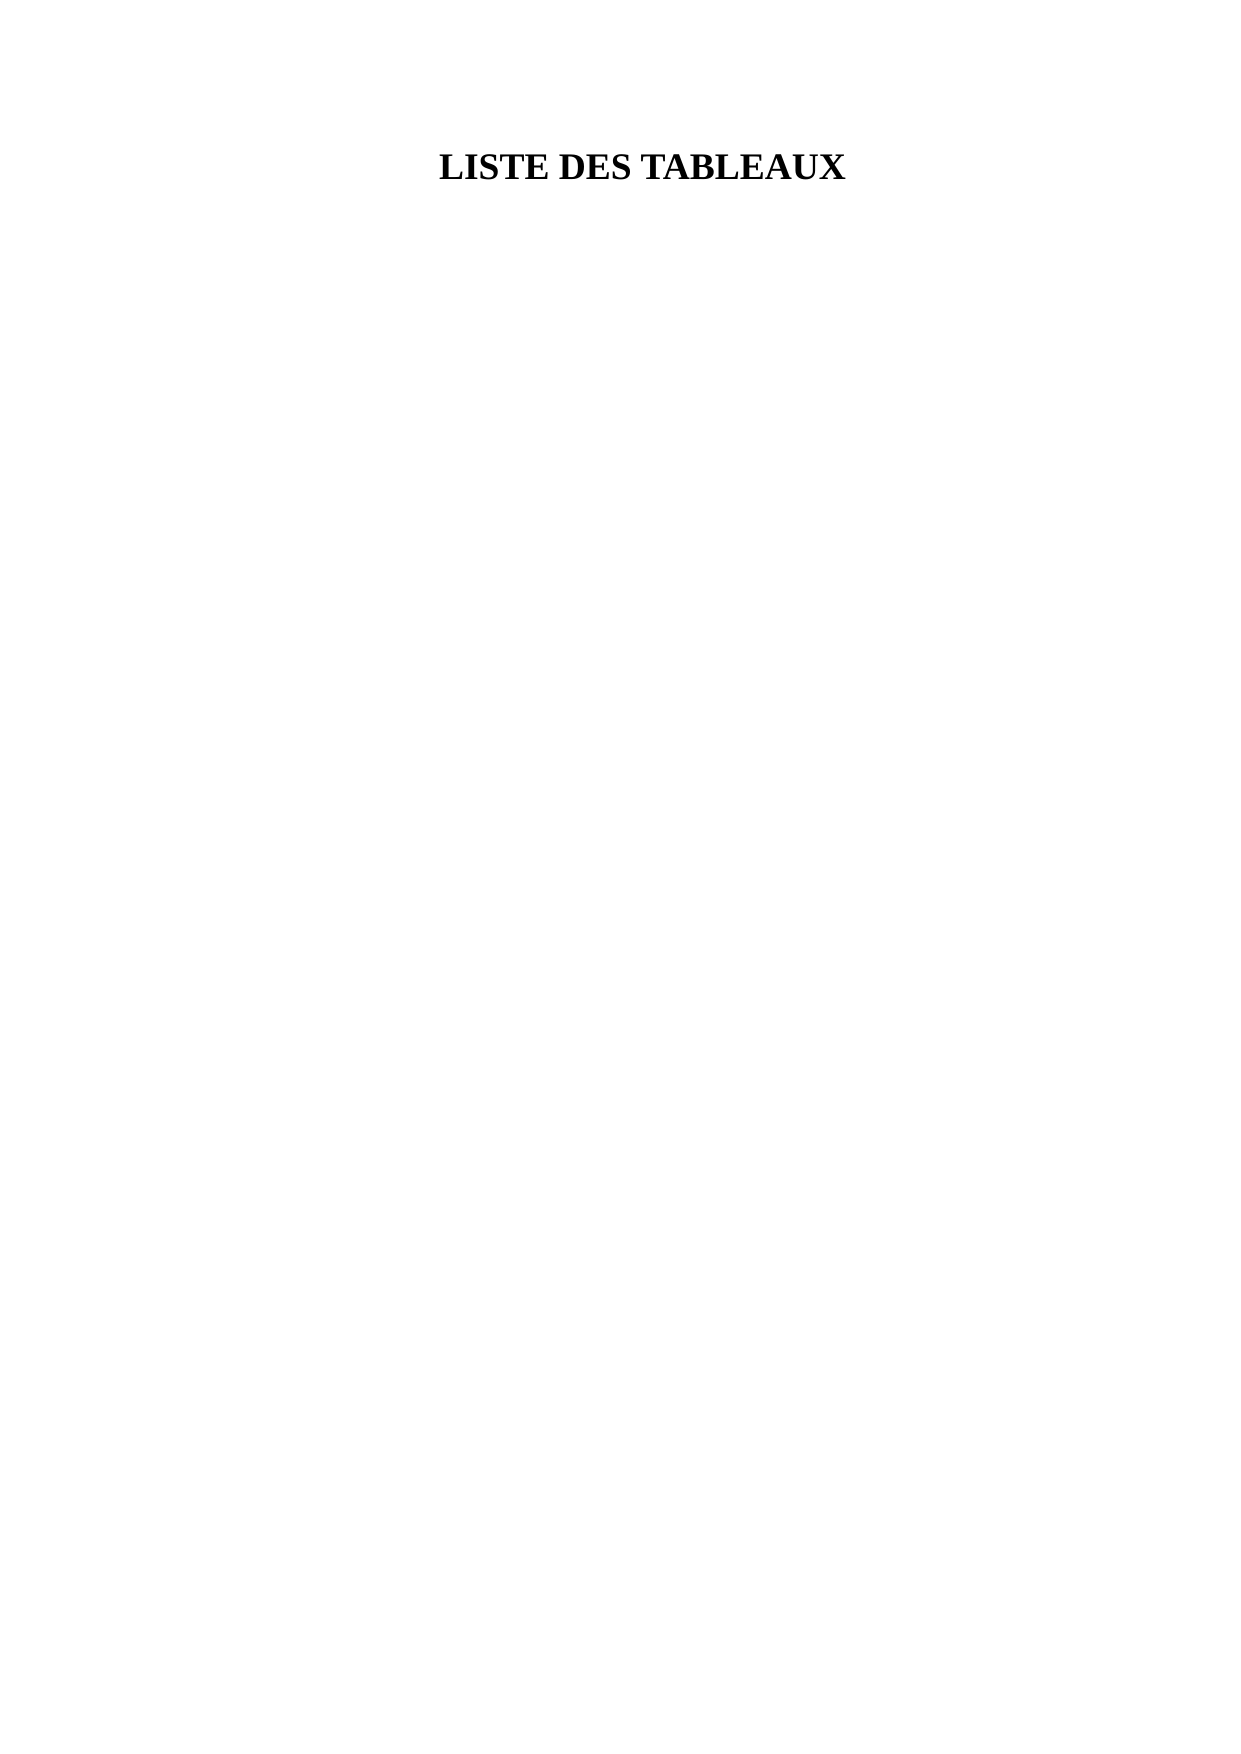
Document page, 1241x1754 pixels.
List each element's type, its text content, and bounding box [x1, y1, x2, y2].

text LISTE DES TABLEAUX [162, 144, 1122, 187]
